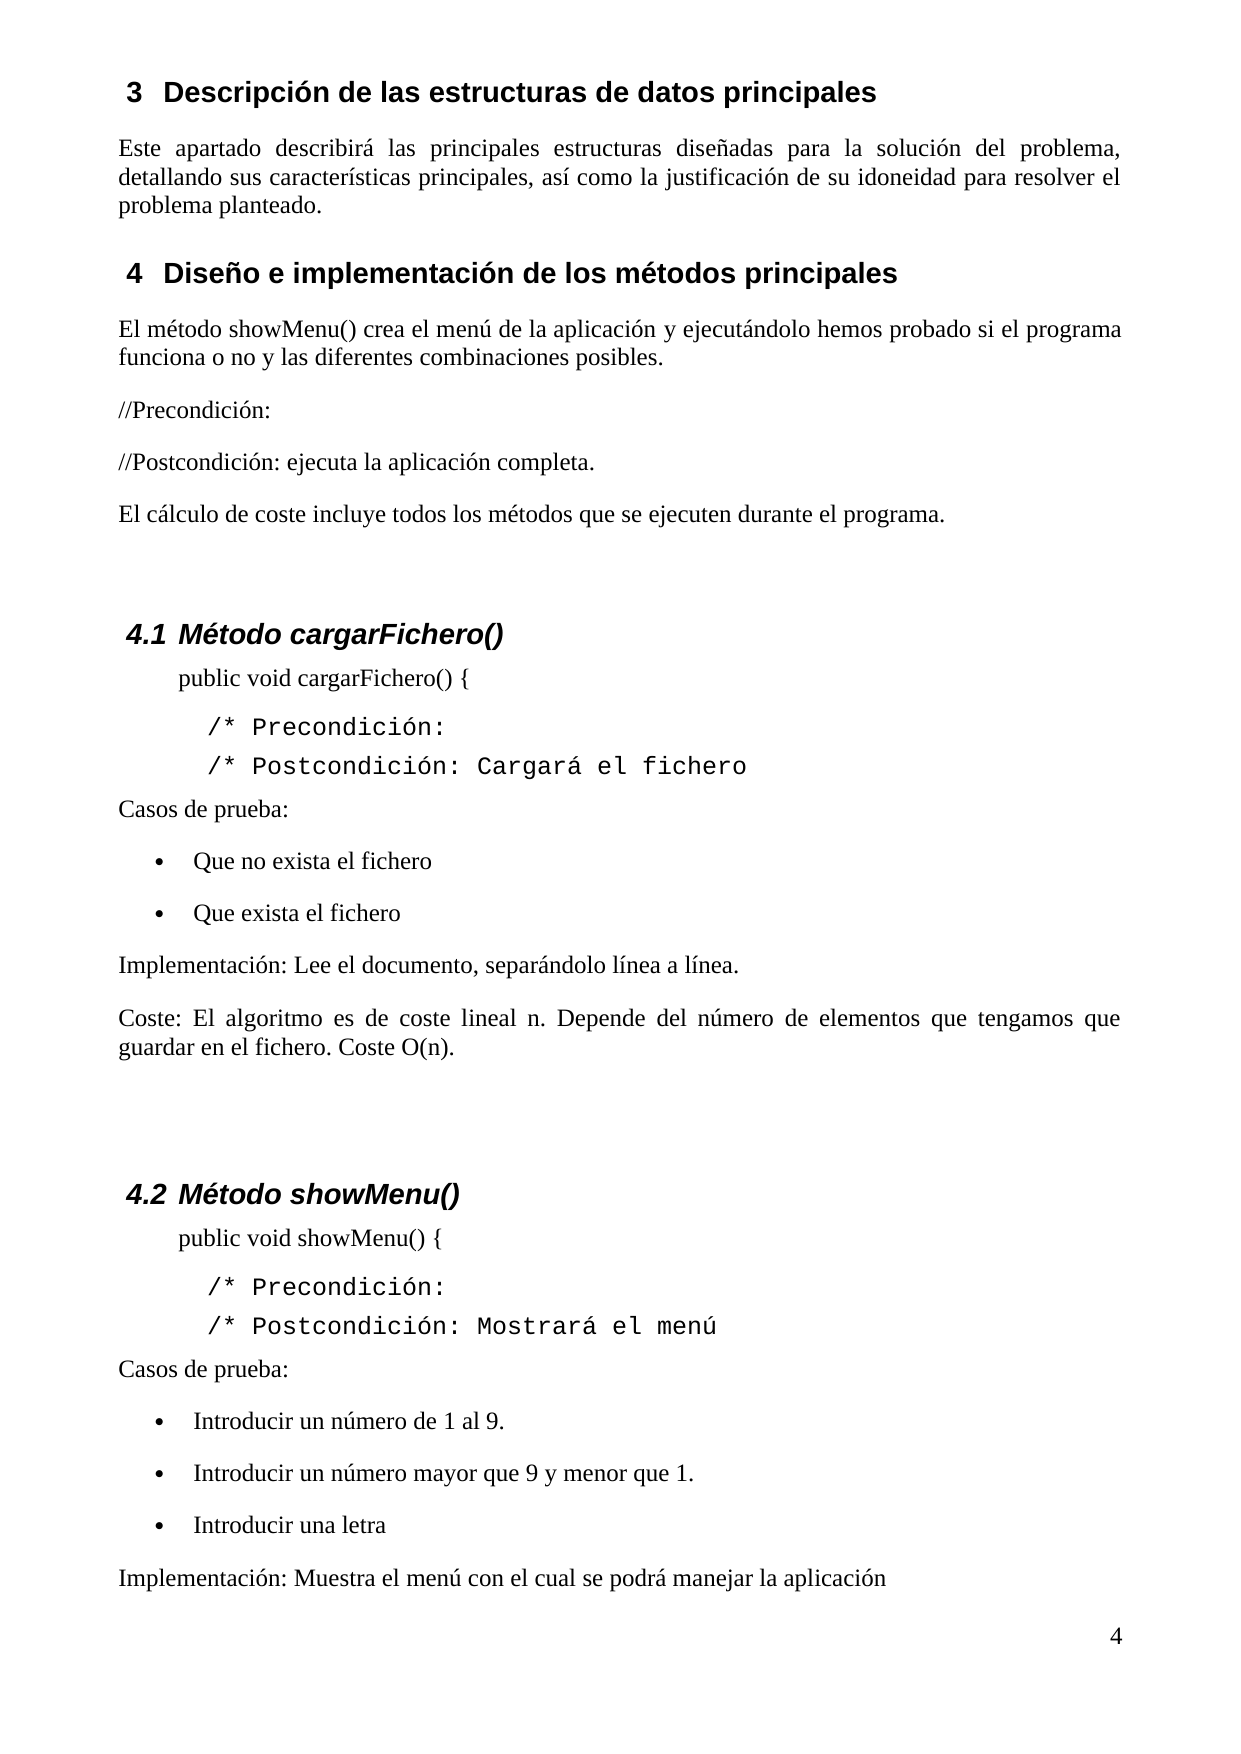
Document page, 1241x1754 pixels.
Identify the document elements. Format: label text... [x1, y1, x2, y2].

subtitle Diseño e implementación de los métodos principales [118, 256, 1122, 289]
text Este apartado describirá las principales estructuras diseñadas para la solución del problema, detallando sus características principales, así como la justificación de su idoneidad para resolver el problema planteado. [118, 133, 1122, 219]
subtitle Descripción de las estructuras de datos principales [118, 75, 1122, 108]
text El método showMenu() crea el menú de la aplicación y ejecutándolo hemos probado si el programa funciona o no y las diferentes combinaciones posibles. [118, 314, 1122, 371]
text /* Postcondición: Cargará el fichero [207, 753, 1122, 782]
list Que exista el fichero [156, 898, 1122, 927]
text Coste: El algoritmo es de coste lineal n. Depende del número de elementos que tengamos que guardar en el fichero. Coste O(n). [118, 1003, 1122, 1060]
text /* Postcondición: Mostrará el menú [207, 1313, 1122, 1342]
text Casos de prueba: [118, 1354, 1122, 1382]
text Casos de prueba: [118, 794, 1122, 822]
text /* Precondición: [207, 715, 1122, 743]
subtitle Método cargarFichero() [118, 617, 1122, 651]
text El cálculo de coste incluye todos los métodos que se ejecuten durante el programa. [118, 499, 1122, 528]
text //Precondición: [118, 395, 1122, 423]
list Que no exista el fichero [156, 846, 1122, 875]
text //Postcondición: ejecuta la aplicación completa. [118, 447, 1122, 476]
text Implementación: Lee el documento, separándolo línea a línea. [118, 951, 1122, 979]
list Introducir una letra [156, 1511, 1122, 1539]
text public void showMenu() { [178, 1223, 1122, 1252]
text /* Precondición: [207, 1275, 1122, 1303]
list Introducir un número mayor que 9 y menor que 1. [156, 1458, 1122, 1487]
text Implementación: Muestra el menú con el cual se podrá manejar la aplicación [118, 1563, 1122, 1592]
subtitle Método showMenu() [118, 1177, 1122, 1211]
text public void cargarFichero() { [178, 663, 1122, 692]
list Introducir un número de 1 al 9. [156, 1406, 1122, 1435]
